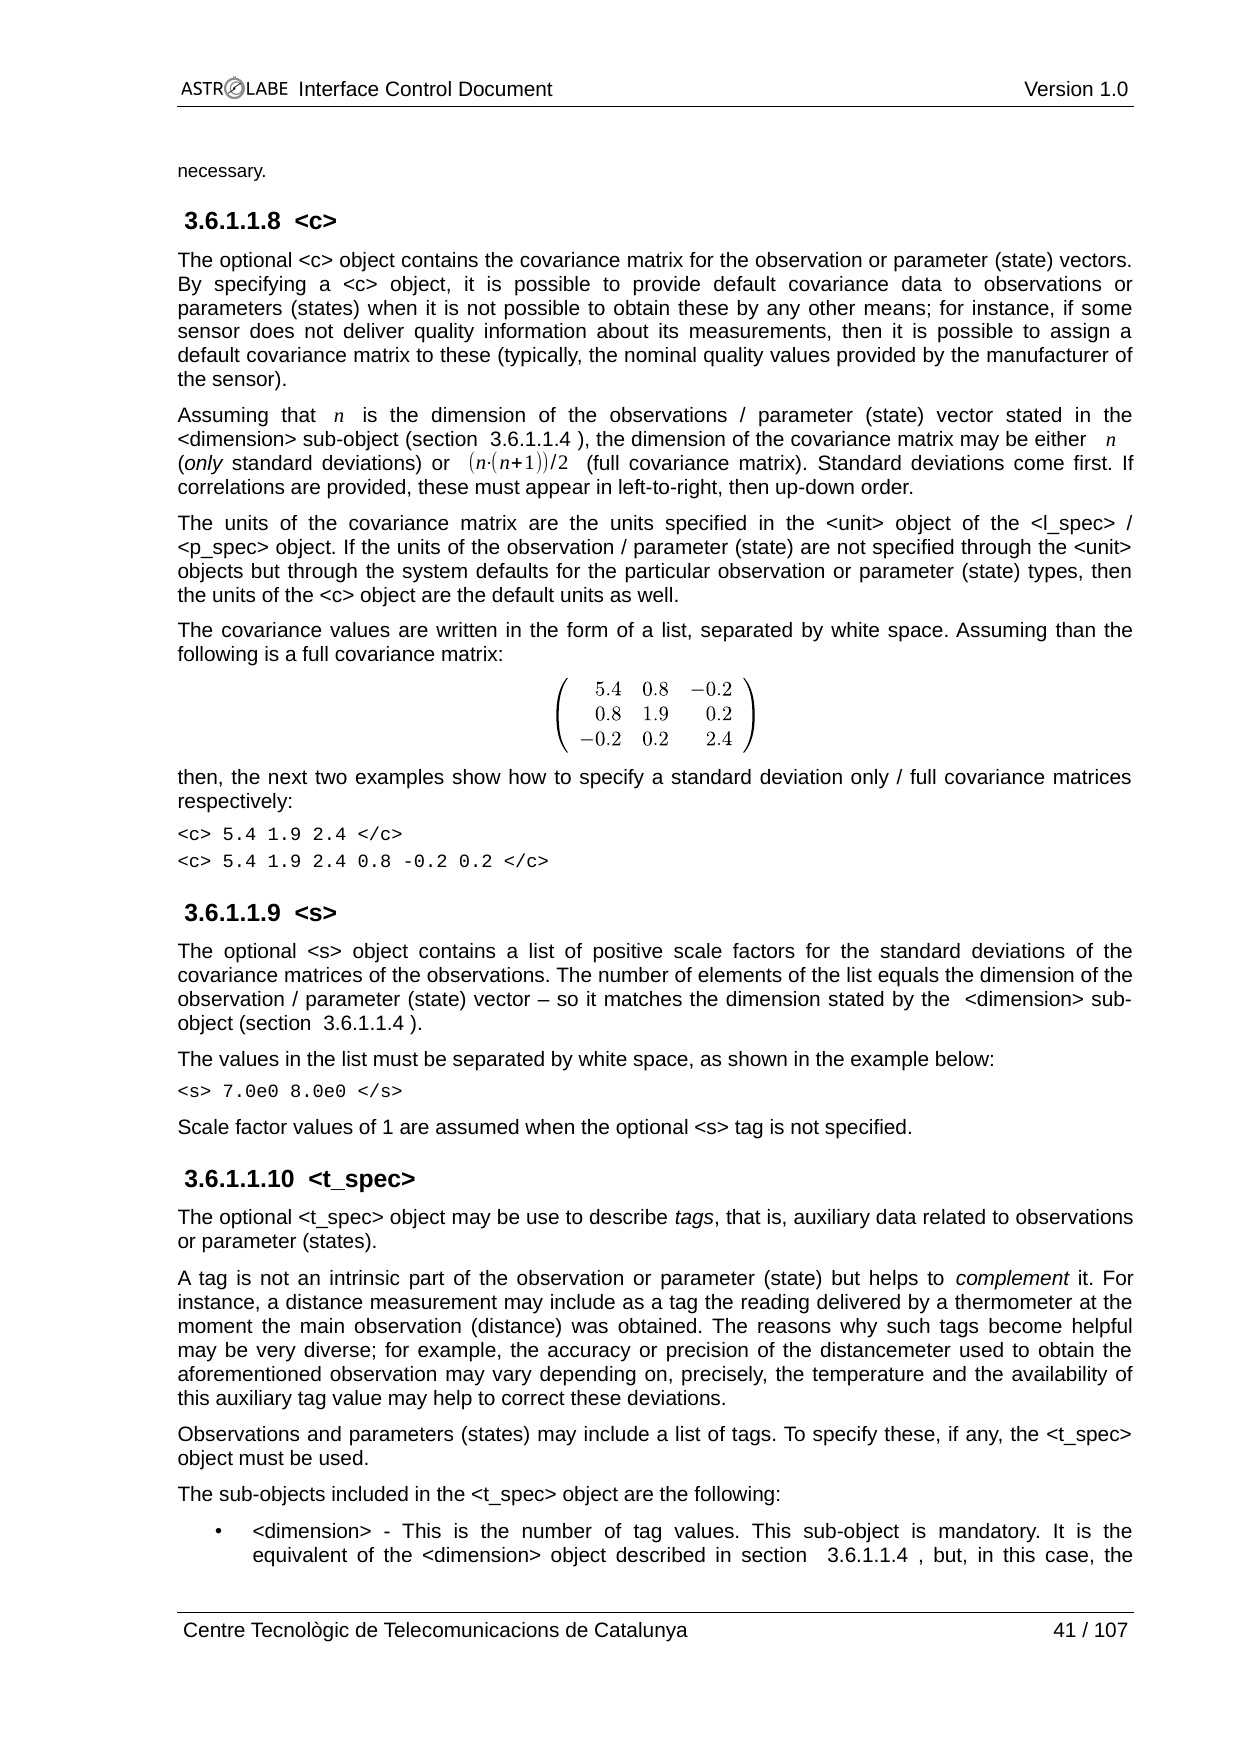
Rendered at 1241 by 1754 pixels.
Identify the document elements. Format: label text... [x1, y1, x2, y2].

list <dimension> - This is the number of tag values. This sub-object is mandatory. It is the equivalent of the <dimension> object described in section 3.6.1.1.4, but, in this case, the [215, 1519, 1134, 1567]
text The covariance values are written in the form of a list, separated by white space. Assuming than the following is a full covariance matrix: [177, 618, 1134, 666]
subtitle <t_spec> [177, 1164, 1134, 1193]
text Observations and parameters (states) may include a list of tags. To specify these, if any, the <t_spec> object must be used. [177, 1422, 1134, 1470]
subtitle <c> [177, 206, 1134, 235]
text <s> 7.0e0 8.0e0 </s> [177, 1082, 1134, 1103]
picture [181, 76, 288, 99]
text then, the next two examples show how to specify a standard deviation only / full covariance matrices respectively: [177, 764, 1134, 812]
text Assuming thatis the dimension of the observations / parameter (state) vector stated in the <dimension> sub-object (section 3.6.1.1.4), the dimension of the covariance matrix may be either(only standard deviations) or(full covariance matrix). Standard deviations come first. If correlations are provided, these must appear in left-to-right, then up-down order. [177, 403, 1134, 499]
text The units of the covariance matrix are the units specified in the <unit> object of the <l_spec> / <p_spec> object. If the units of the observation / parameter (state) are not specified through the <unit> objects but through the system defaults for the particular observation or parameter (state) types, then the units of the <c> object are the default units as well. [177, 511, 1134, 606]
text Scale factor values of 1 are assumed when the optional <s> tag is not specified. [177, 1115, 1134, 1139]
text The optional <s> object contains a list of positive scale factors for the standard deviations of the covariance matrices of the observations. The number of elements of the list equals the dimension of the observation / parameter (state) vector – so it matches the dimension stated by the <dimension> sub-object (section 3.6.1.1.4). [177, 939, 1134, 1034]
text The optional <t_spec> object may be use to describe tags, that is, auxiliary data related to observations or parameter (states). [177, 1205, 1134, 1253]
text <c> 5.4 1.9 2.4 0.8 -0.2 0.2 </c> [177, 851, 1134, 873]
text The optional <c> object contains the covariance matrix for the observation or parameter (state) vectors. By specifying a <c> object, it is possible to provide default covariance data to observations or parameters (states) when it is not possible to obtain these by any other means; for instance, if some sensor does not deliver quality information about its measurements, then it is possible to assign a default covariance matrix to these (typically, the nominal quality values provided by the manufacturer of the sensor). [177, 247, 1134, 391]
text <c> 5.4 1.9 2.4 </c> [177, 824, 1134, 846]
subtitle <s> [177, 898, 1134, 926]
text The sub-objects included in the <t_spec> object are the following: [177, 1482, 1134, 1506]
text necessary. [177, 160, 1134, 181]
text The values in the list must be separated by white space, as shown in the example below: [177, 1046, 1134, 1070]
text A tag is not an intrinsic part of the observation or parameter (state) but helps to complement it. For instance, a distance measurement may include as a tag the reading delivered by a thermometer at the moment the main observation (distance) was obtained. The reasons why such tags become helpful may be very diverse; for example, the accuracy or precision of the distancemeter used to obtain the aforementioned observation may vary depending on, precisely, the temperature and the availability of this auxiliary tag value may help to correct these deviations. [177, 1266, 1134, 1409]
